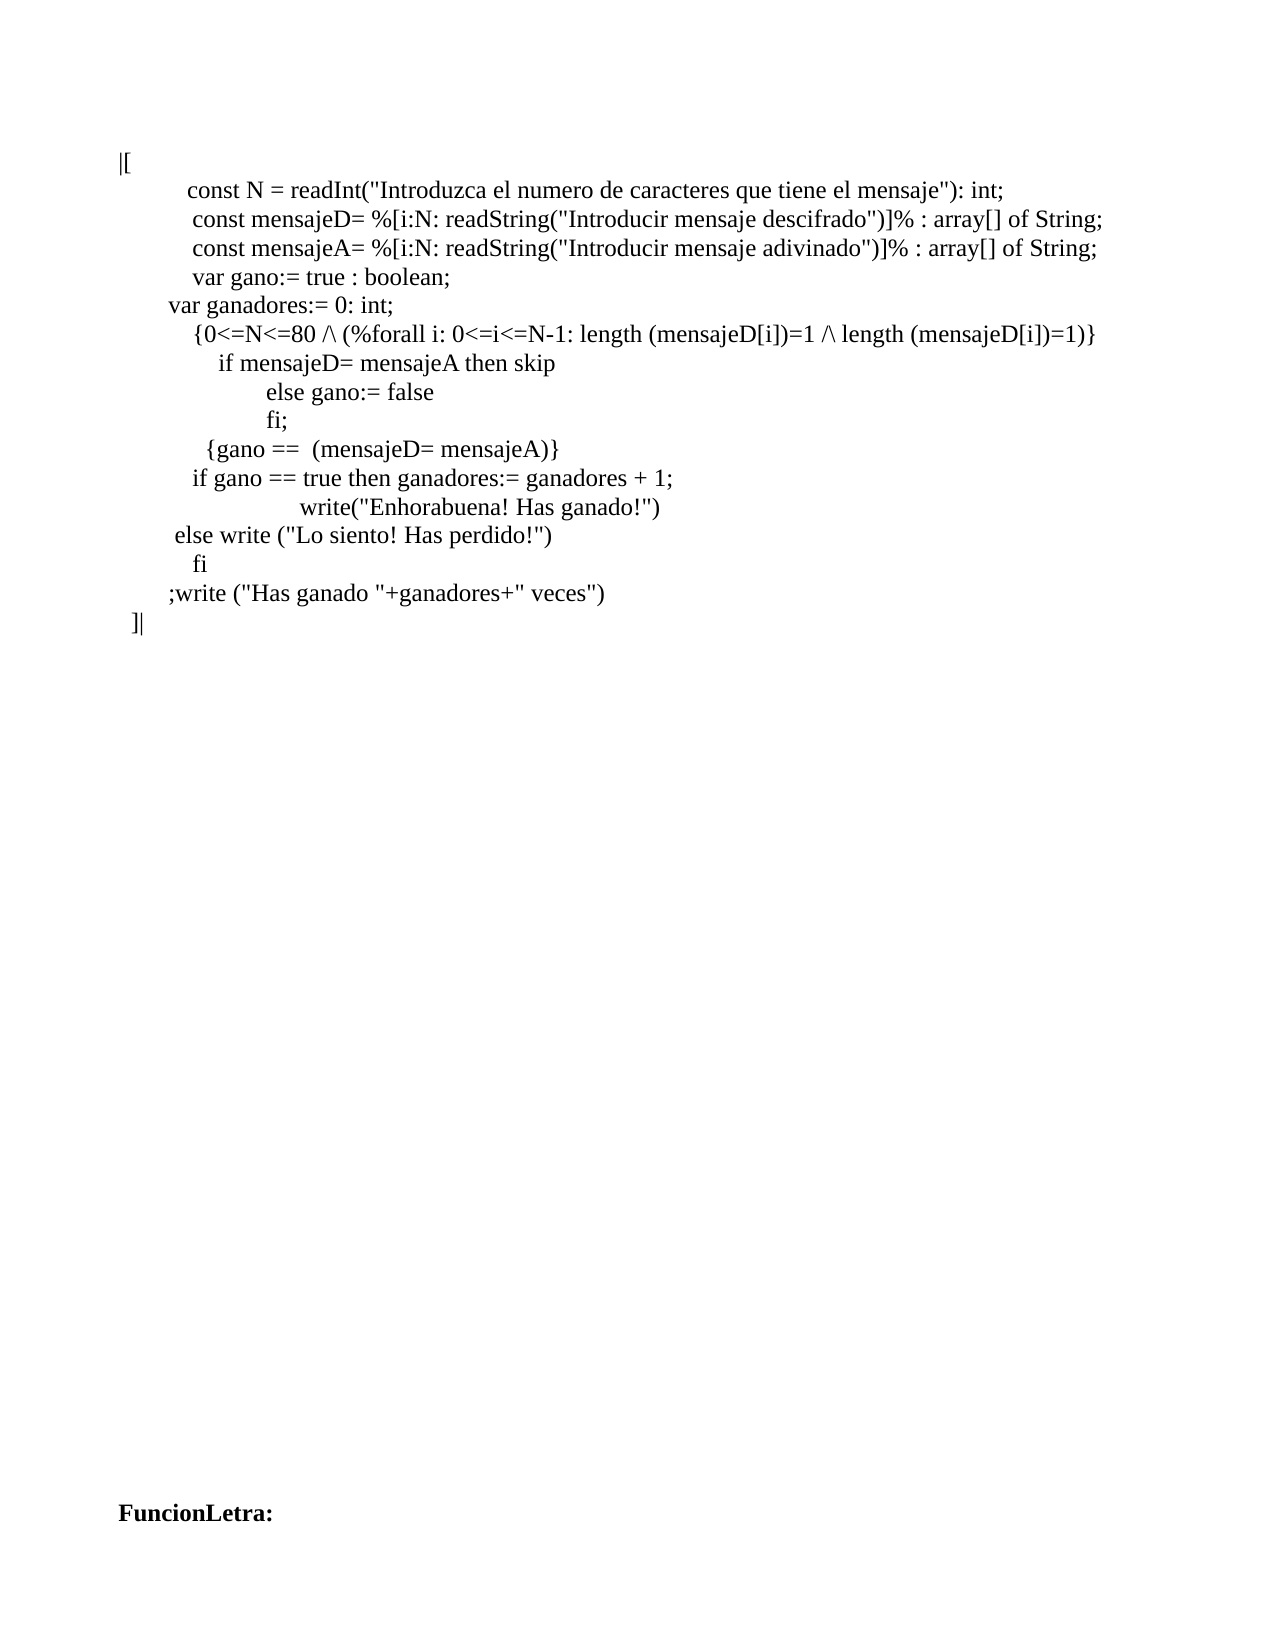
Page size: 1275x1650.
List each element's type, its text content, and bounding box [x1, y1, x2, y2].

text else write ("Lo siento! Has perdido!") [118, 521, 1157, 549]
text fi [118, 549, 1157, 578]
text const mensajeD= %[i:N: readString("Introducir mensaje descifrado")]% : array[] of String; [118, 204, 1157, 233]
text if mensajeD= mensajeA then skip [118, 348, 1157, 377]
text FuncionLetra: [118, 1498, 1157, 1527]
text {0<=N<=80 /\ (%forall i: 0<=i<=N-1: length (mensajeD[i])=1 /\ length (mensajeD[i])=1)} [118, 319, 1157, 348]
text ;write ("Has ganado "+ganadores+" veces") [118, 578, 1157, 607]
text const mensajeA= %[i:N: readString("Introducir mensaje adivinado")]% : array[] of String; [118, 233, 1157, 262]
text fi; [118, 406, 1157, 434]
text const N = readInt("Introduzca el numero de caracteres que tiene el mensaje"): int; [118, 176, 1157, 204]
text write("Enhorabuena! Has ganado!") [118, 492, 1157, 521]
text var ganadores:= 0: int; [118, 291, 1157, 319]
text {gano == (mensajeD= mensajeA)} [118, 434, 1157, 463]
text |[ [118, 147, 1157, 176]
text else gano:= false [118, 377, 1157, 406]
text var gano:= true : boolean; [118, 262, 1157, 291]
text if gano == true then ganadores:= ganadores + 1; [118, 463, 1157, 492]
text ]| [118, 607, 1157, 636]
